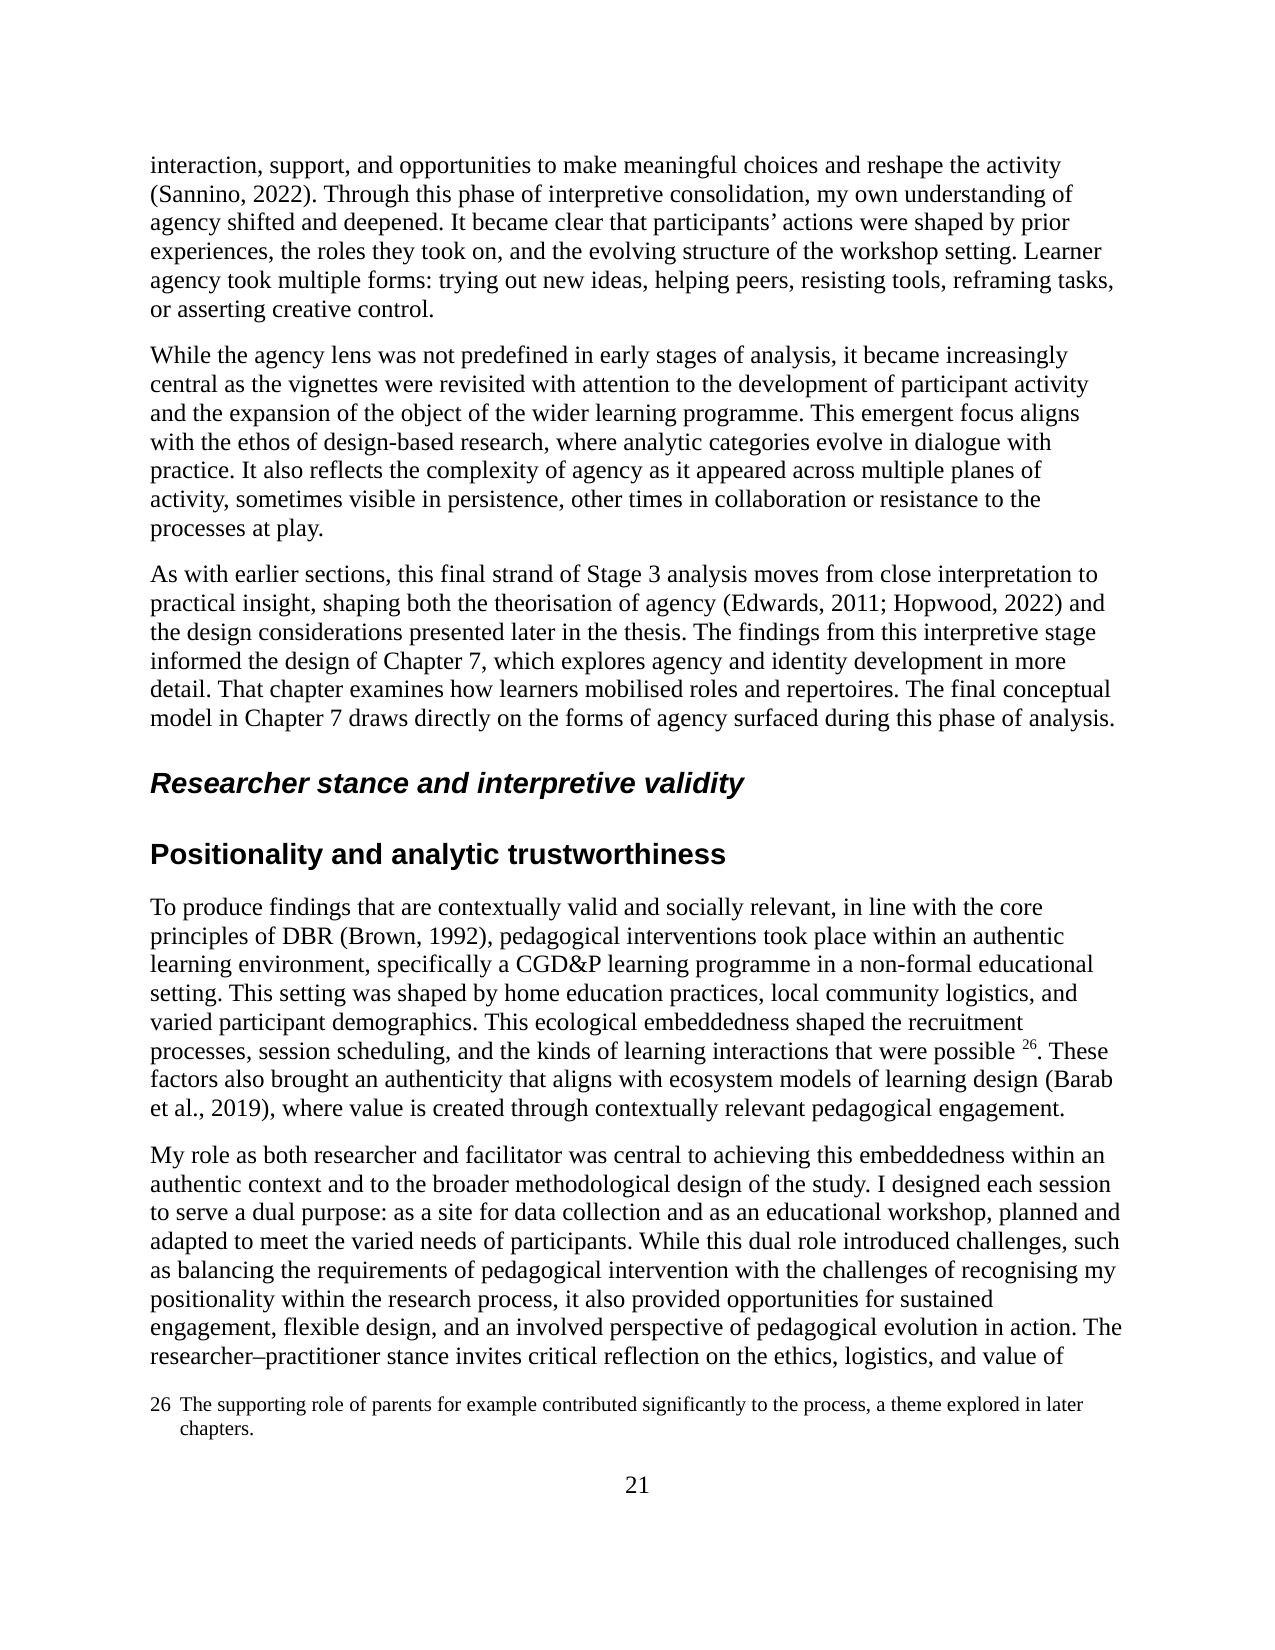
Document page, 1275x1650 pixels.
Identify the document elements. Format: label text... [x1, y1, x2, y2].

text interaction, support, and opportunities to make meaningful choices and reshape the activity (Sannino, 2022). Through this phase of interpretive consolidation, my own understanding of agency shifted and deepened. It became clear that participants’ actions were shaped by prior experiences, the roles they took on, and the evolving structure of the workshop setting. Learner agency took multiple forms: trying out new ideas, helping peers, resisting tools, reframing tasks, or asserting creative control. [150, 150, 1125, 322]
text The supporting role of parents for example contributed significantly to the process, a theme explored in later chapters. [150, 1392, 1125, 1440]
subtitle Researcher stance and interpretive validity [150, 766, 1125, 799]
text As with earlier sections, this final strand of Stage 3 analysis moves from close interpretation to practical insight, shaping both the theorisation of agency (Edwards, 2011; Hopwood, 2022) and the design considerations presented later in the thesis. The findings from this interpretive stage informed the design of Chapter 7, which explores agency and identity development in more detail. That chapter examines how learners mobilised roles and repertoires. The final conceptual model in Chapter 7 draws directly on the forms of agency surfaced during this phase of analysis. [150, 559, 1125, 732]
text To produce findings that are contextually valid and socially relevant, in line with the core principles of DBR (Brown, 1992), pedagogical interventions took place within an authentic learning environment, specifically a CGD&P learning programme in a non-formal educational setting. This setting was shaped by home education practices, local community logistics, and varied participant demographics. This ecological embeddedness shaped the recruitment processes, session scheduling, and the kinds of learning interactions that were possible . These factors also brought an authenticity that aligns with ecosystem models of learning design (Barab et al., 2019), where value is created through contextually relevant pedagogical engagement. [150, 892, 1125, 1122]
text My role as both researcher and facilitator was central to achieving this embeddedness within an authentic context and to the broader methodological design of the study. I designed each session to serve a dual purpose: as a site for data collection and as an educational workshop, planned and adapted to meet the varied needs of participants. While this dual role introduced challenges, such as balancing the requirements of pedagogical intervention with the challenges of recognising my positionality within the research process, it also provided opportunities for sustained engagement, flexible design, and an involved perspective of pedagogical evolution in action. The researcher–practitioner stance invites critical reflection on the ethics, logistics, and value of [150, 1140, 1125, 1370]
subtitle Positionality and analytic trustworthiness [150, 837, 1125, 871]
text While the agency lens was not predefined in early stages of analysis, it became increasingly central as the vignettes were revisited with attention to the development of participant activity and the expansion of the object of the wider learning programme. This emergent focus aligns with the ethos of design-based research, where analytic categories evolve in dialogue with practice. It also reflects the complexity of agency as it appeared across multiple planes of activity, sometimes visible in persistence, other times in collaboration or resistance to the processes at play. [150, 340, 1125, 542]
